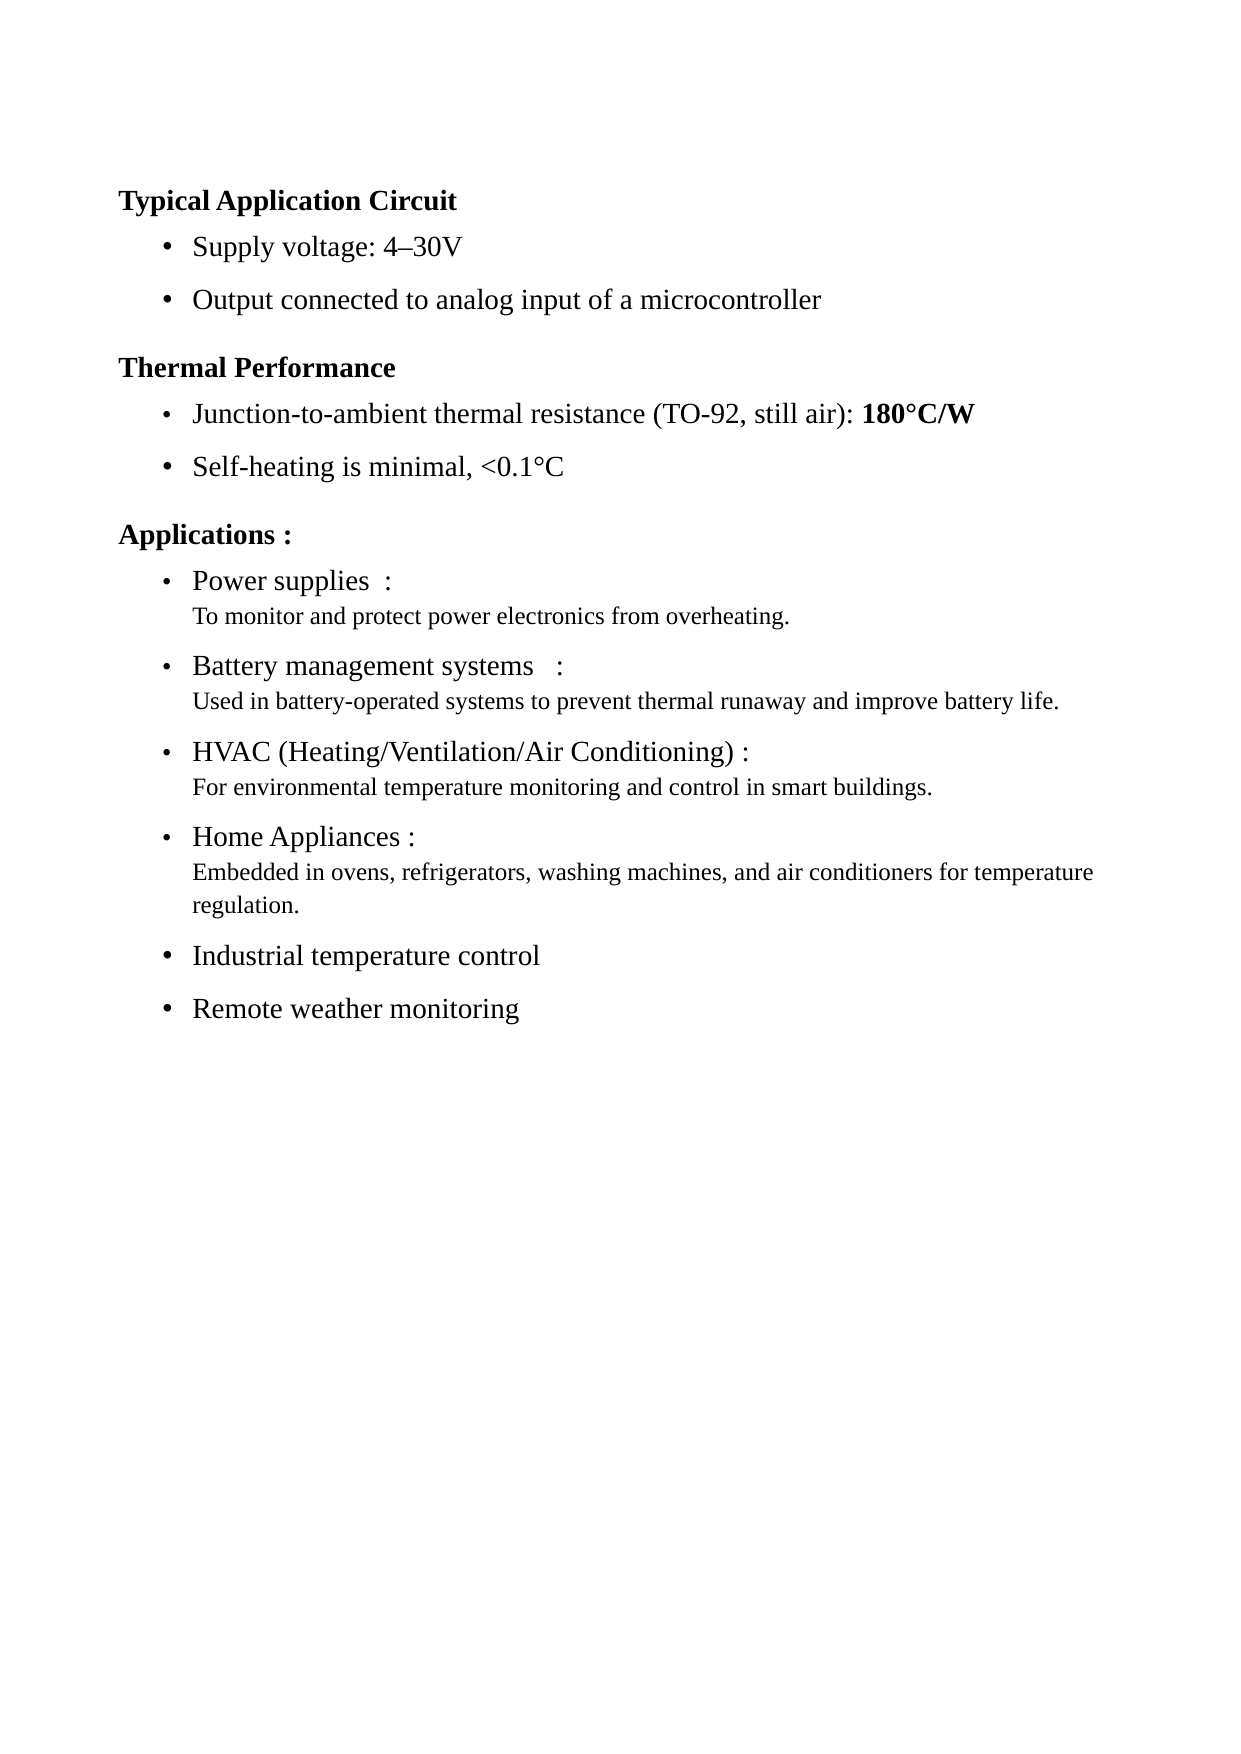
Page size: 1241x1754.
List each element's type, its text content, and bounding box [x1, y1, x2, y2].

list Industrial temperature control [162, 938, 1122, 971]
subtitle Applications : [118, 517, 1122, 551]
list Remote weather monitoring [162, 991, 1122, 1025]
subtitle Thermal Performance [118, 350, 1122, 384]
list Self-heating is minimal, <0.1°C [162, 449, 1122, 483]
list Battery management systems : Used in battery-operated systems to prevent thermal runaway and improve battery life. [162, 648, 1122, 715]
list Junction-to-ambient thermal resistance (TO-92, still air): 180°C/W [162, 396, 1122, 430]
list HVAC (Heating/Ventilation/Air Conditioning) : For environmental temperature monitoring and control in smart buildings. [162, 734, 1122, 801]
subtitle Typical Application Circuit [118, 183, 1122, 217]
list Power supplies : To monitor and protect power electronics from overheating. [162, 563, 1122, 630]
list Home Appliances : Embedded in ovens, refrigerators, washing machines, and air conditioners for temperature regulation. [162, 819, 1122, 919]
list Output connected to analog input of a microcontroller [162, 282, 1122, 316]
list Supply voltage: 4–30V [162, 229, 1122, 263]
